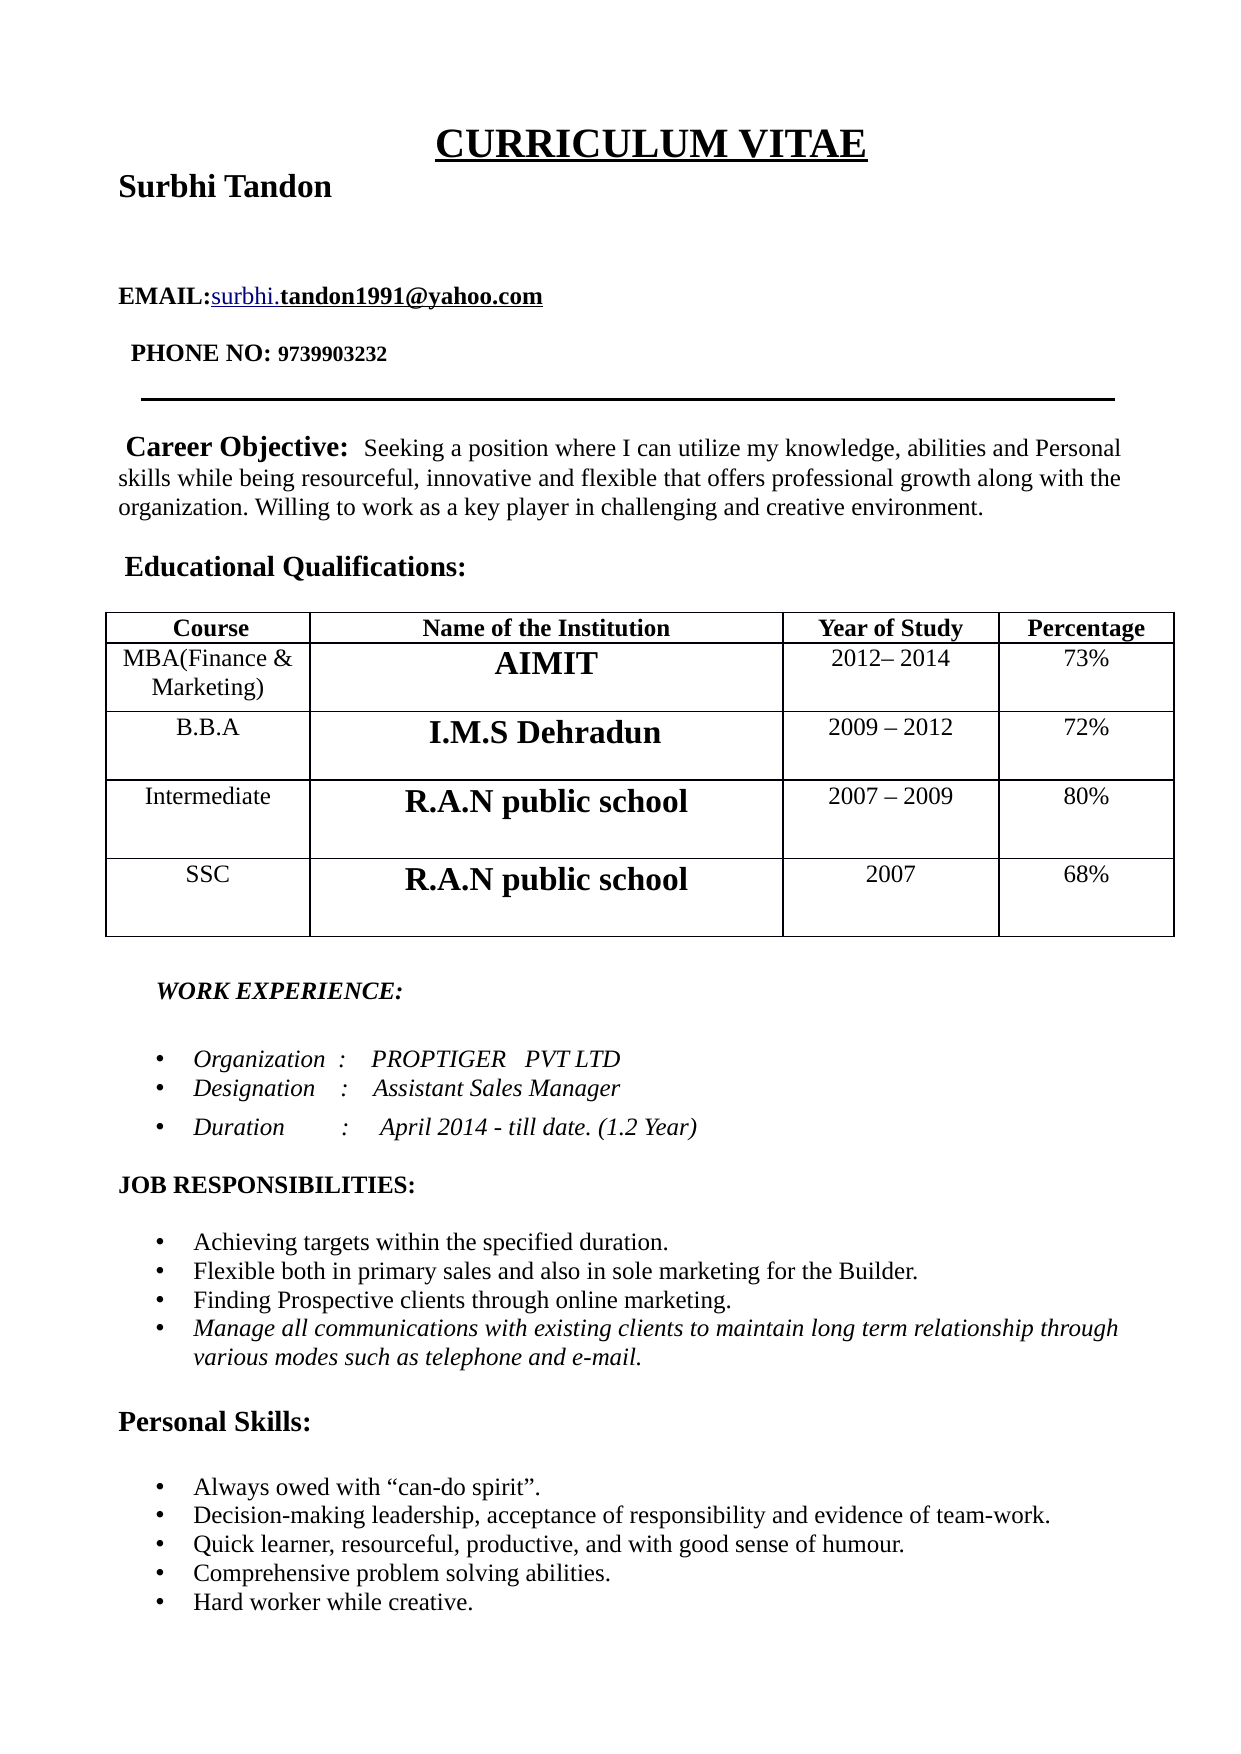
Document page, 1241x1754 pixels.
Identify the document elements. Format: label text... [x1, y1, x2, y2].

list Manage all communications with existing clients to maintain long term relationship through various modes such as telephone and e-mail. [156, 1313, 1122, 1371]
text WORK EXPERIENCE: [156, 976, 1122, 1005]
table_cell 73% [1000, 644, 1173, 711]
table_cell 2009 – 2012 [784, 712, 998, 779]
list Organization : PROPTIGER PVT LTD [156, 1044, 1122, 1073]
text EMAIL:surbhi.tandon1991@yahoo.com [118, 243, 1122, 310]
list Decision-making leadership, acceptance of responsibility and evidence of team-work. [156, 1500, 1122, 1529]
table_header Course [107, 613, 309, 642]
table_header Percentage [1000, 613, 1173, 642]
table_cell 68% [1000, 859, 1173, 936]
list Hard worker while creative. [156, 1587, 1122, 1615]
text PHONE NO: 9739903232 [118, 338, 1122, 367]
table_cell R.A.N public school [311, 859, 782, 936]
table_cell R.A.N public school [311, 781, 782, 857]
table_cell SSC [107, 859, 309, 936]
text CURRICULUM VITAE [118, 118, 1122, 166]
table_cell 72% [1000, 712, 1173, 779]
table_cell MBA(Finance & Marketing) [107, 644, 309, 711]
list Quick learner, resourceful, productive, and with good sense of humour. [156, 1529, 1122, 1558]
text Personal Skills: [118, 1404, 1122, 1438]
table_header Name of the Institution [311, 613, 782, 642]
list Duration : April 2014 - till date. (1.2 Year) [156, 1112, 1122, 1141]
list Always owed with “can-do spirit”. [156, 1472, 1122, 1500]
table_cell I.M.S Dehradun [311, 712, 782, 779]
table_cell Intermediate [107, 781, 309, 857]
table_cell 2012– 2014 [784, 644, 998, 711]
list Finding Prospective clients through online marketing. [156, 1285, 1122, 1313]
table_header Year of Study [784, 613, 998, 642]
table_cell 2007 [784, 859, 998, 936]
list Flexible both in primary sales and also in sole marketing for the Builder. [156, 1256, 1122, 1285]
text Educational Qualifications: [118, 549, 1122, 583]
text JOB RESPONSIBILITIES: [118, 1170, 1122, 1198]
list Achieving targets within the specified duration. [156, 1227, 1122, 1256]
table_cell AIMIT [311, 644, 782, 711]
table_cell 2007 – 2009 [784, 781, 998, 857]
list Designation : Assistant Sales Manager [156, 1073, 1122, 1102]
table_cell 80% [1000, 781, 1173, 857]
table_cell B.B.A [107, 712, 309, 779]
text Surbhi Tandon [118, 166, 1122, 204]
list Comprehensive problem solving abilities. [156, 1558, 1122, 1587]
text Career Objective: Seeking a position where I can utilize my knowledge, abilities and Personal skills while being resourceful, innovative and flexible that offers professional growth along with the organization. Willing to work as a key player in challenging and creative environment. [118, 429, 1122, 521]
